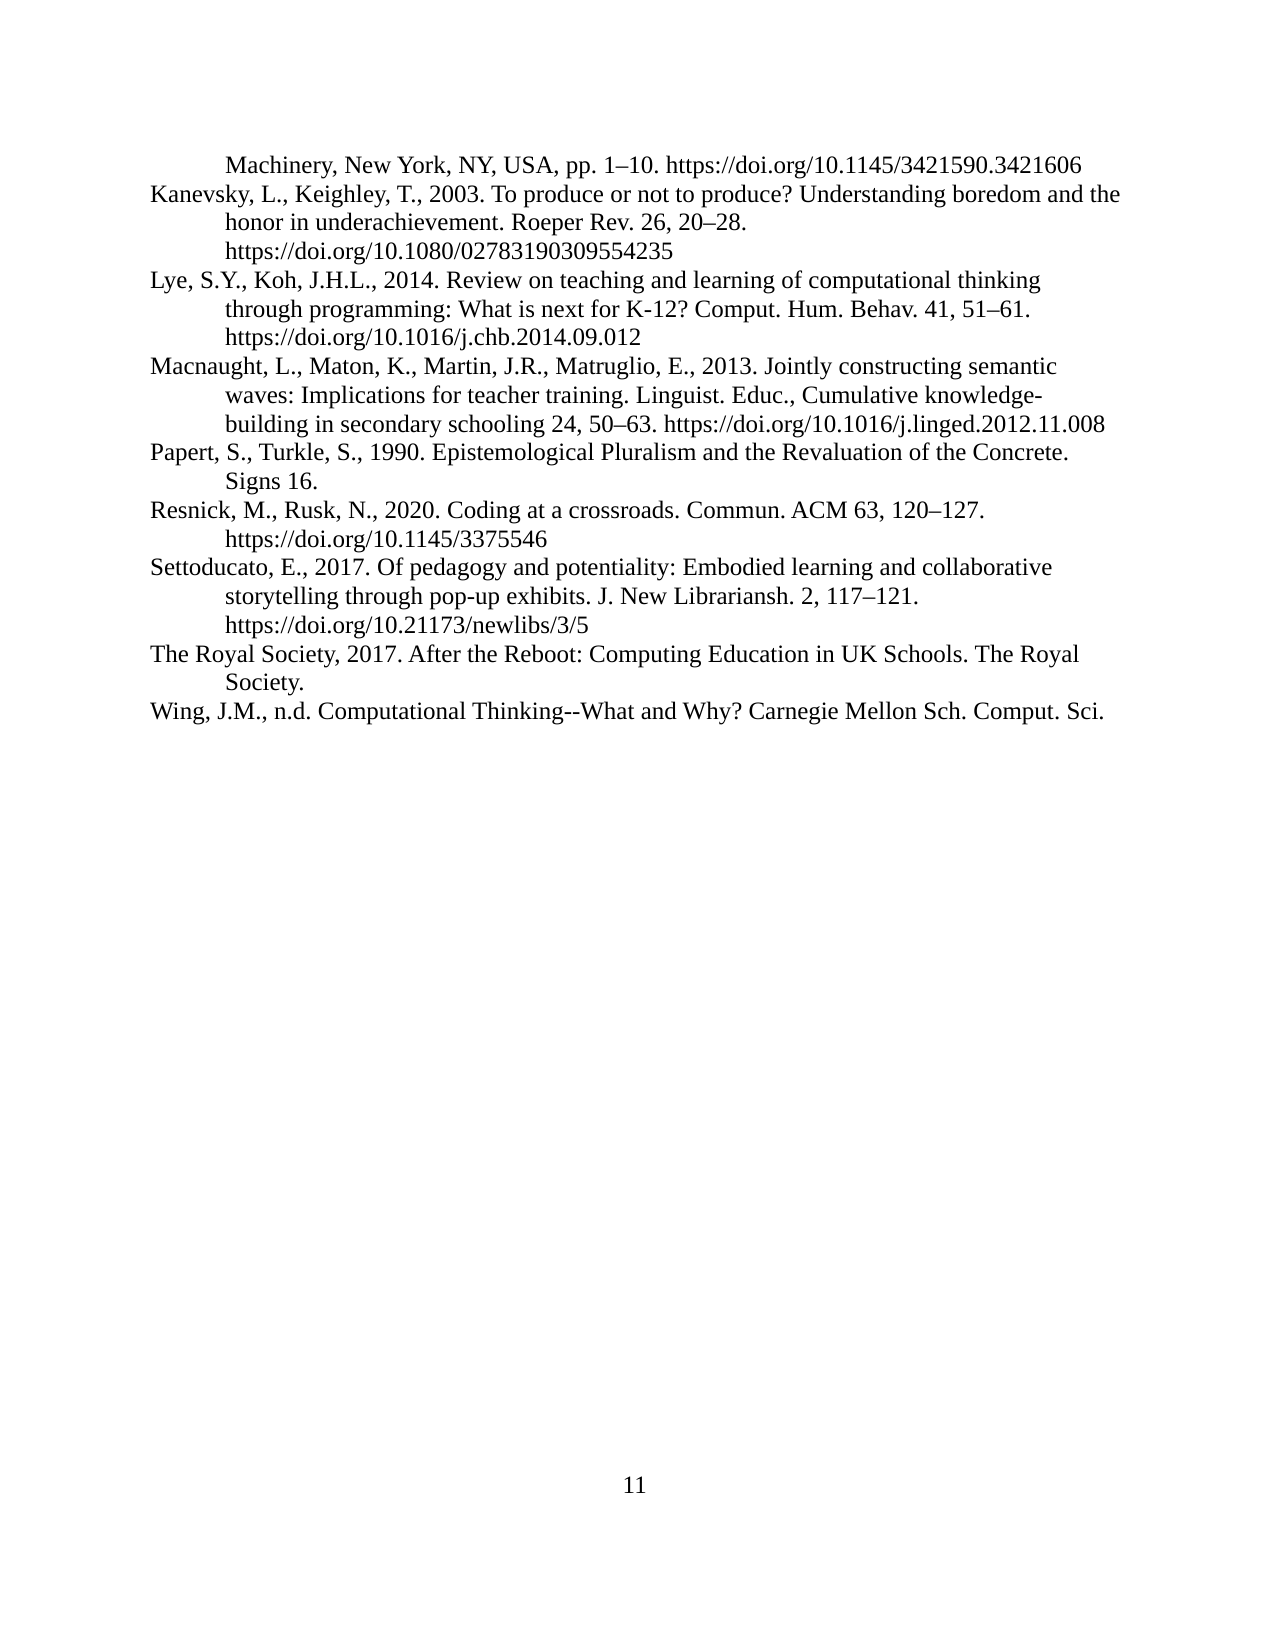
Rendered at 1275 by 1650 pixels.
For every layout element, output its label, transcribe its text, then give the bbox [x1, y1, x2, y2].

text The Royal Society, 2017. After the Reboot: Computing Education in UK Schools. The Royal Society. [150, 639, 1125, 696]
text Kanevsky, L., Keighley, T., 2003. To produce or not to produce? Understanding boredom and the honor in underachievement. Roeper Rev. 26, 20–28. https://doi.org/10.1080/02783190309554235 [150, 179, 1125, 265]
text Papert, S., Turkle, S., 1990. Epistemological Pluralism and the Revaluation of the Concrete. Signs 16. [150, 437, 1125, 495]
text Resnick, M., Rusk, N., 2020. Coding at a crossroads. Commun. ACM 63, 120–127. https://doi.org/10.1145/3375546 [150, 495, 1125, 552]
text Machinery, New York, NY, USA, pp. 1–10. https://doi.org/10.1145/3421590.3421606 [150, 150, 1125, 179]
text Wing, J.M., n.d. Computational Thinking--What and Why? Carnegie Mellon Sch. Comput. Sci. [150, 696, 1125, 725]
text Lye, S.Y., Koh, J.H.L., 2014. Review on teaching and learning of computational thinking through programming: What is next for K-12? Comput. Hum. Behav. 41, 51–61. https://doi.org/10.1016/j.chb.2014.09.012 [150, 265, 1125, 351]
text Settoducato, E., 2017. Of pedagogy and potentiality: Embodied learning and collaborative storytelling through pop-up exhibits. J. New Librariansh. 2, 117–121. https://doi.org/10.21173/newlibs/3/5 [150, 552, 1125, 639]
text Macnaught, L., Maton, K., Martin, J.R., Matruglio, E., 2013. Jointly constructing semantic waves: Implications for teacher training. Linguist. Educ., Cumulative knowledge-building in secondary schooling 24, 50–63. https://doi.org/10.1016/j.linged.2012.11.008 [150, 351, 1125, 437]
